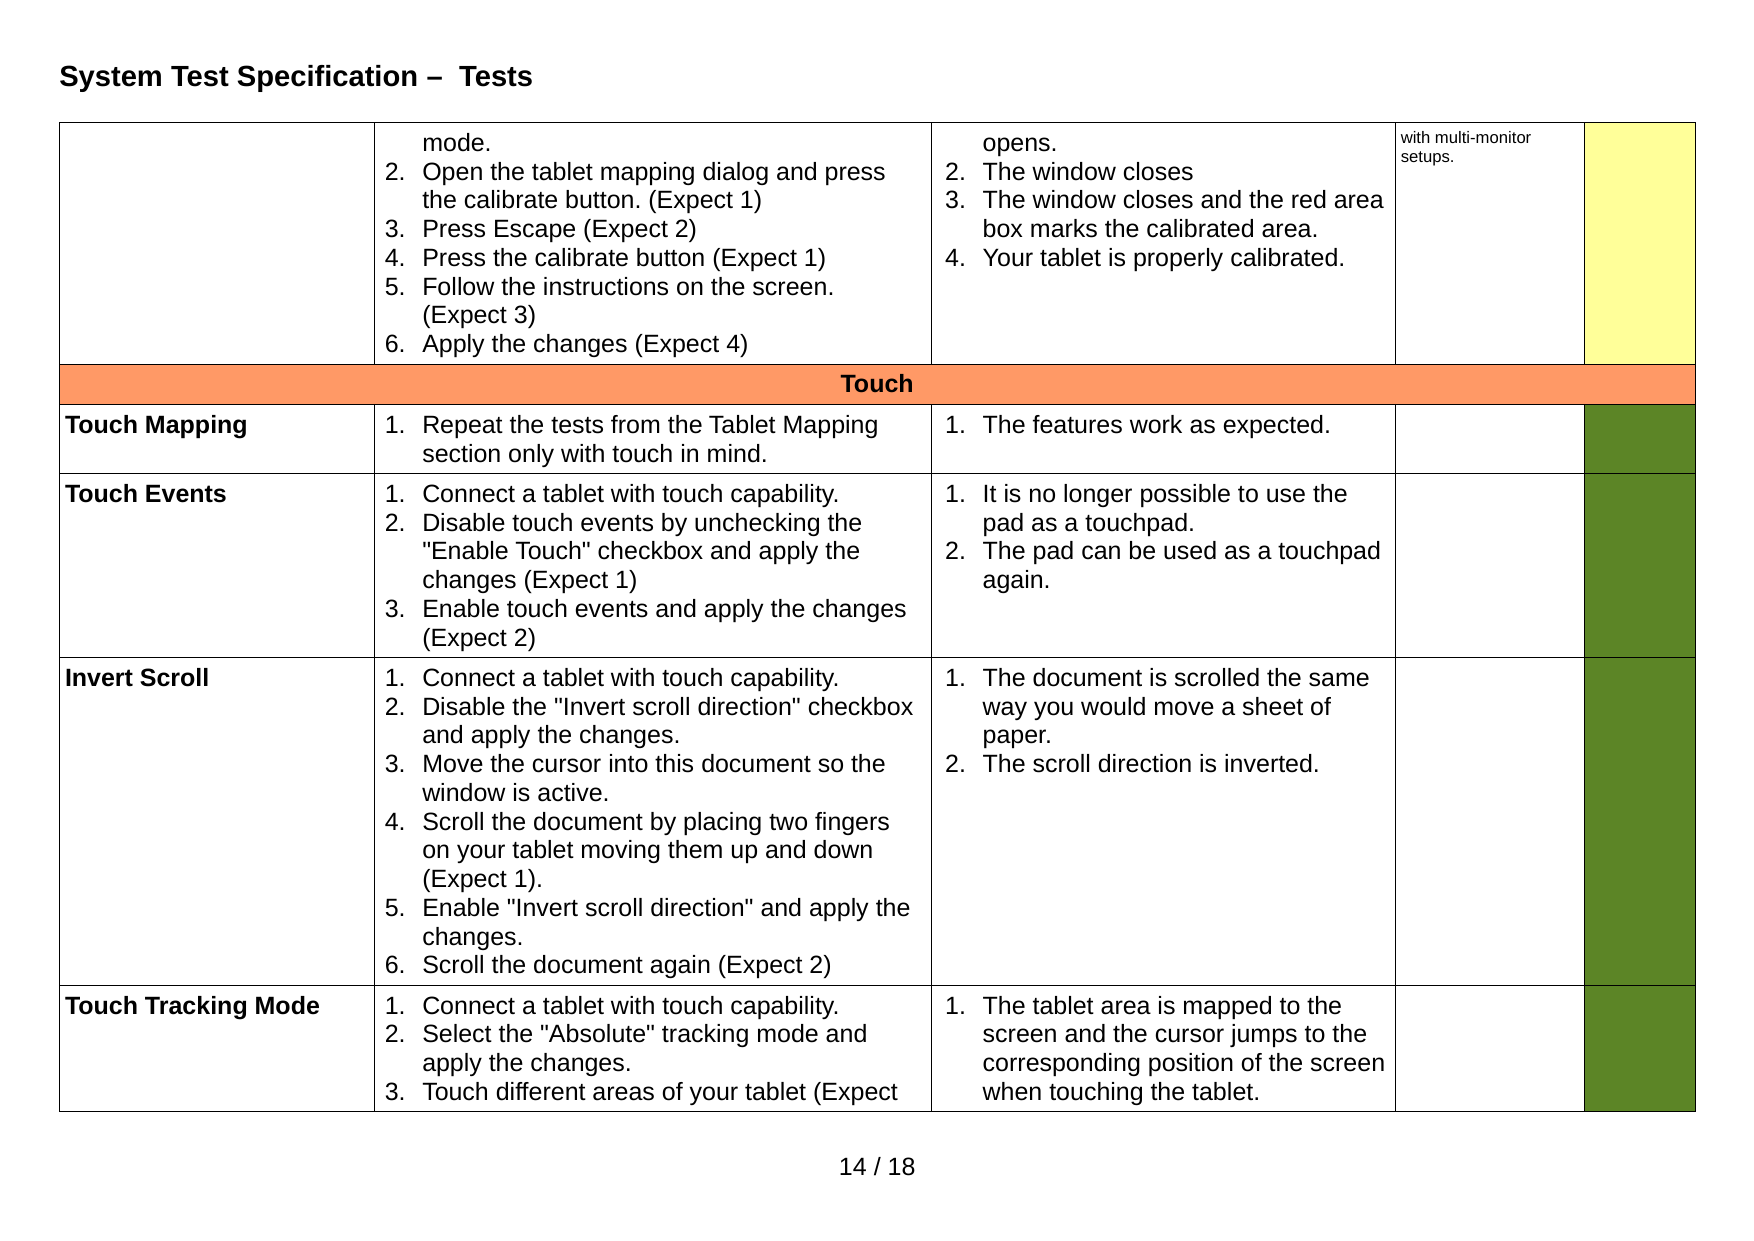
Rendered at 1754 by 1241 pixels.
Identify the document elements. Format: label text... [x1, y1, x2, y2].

table_cell The tablet area is mapped to the screen and the cursor jumps to the corresponding position of the screen when touching the tablet. The tablet area is no longer mapped to the screen area and the cursor behaves like a normal mouse cursor. [932, 986, 1395, 1111]
table_cell [1396, 405, 1584, 473]
table_cell [1585, 405, 1695, 473]
table_cell It is no longer possible to use the pad as a touchpad. The pad can be used as a touchpad again. [932, 474, 1395, 657]
table_cell Repeat the tests from the Tablet Mapping section only with touch in mind. [375, 405, 931, 473]
table_cell Connect a tablet with touch capability. Disable touch events by unchecking the "Enable Touch" checkbox and apply the changes (Expect 1) Enable touch events and apply the changes (Expect 2) [375, 474, 931, 657]
table_cell [1585, 986, 1695, 1111]
table_cell Touch [60, 365, 1695, 404]
table_cell [1396, 658, 1584, 985]
table_cell [1585, 474, 1695, 657]
table_cell [1585, 123, 1695, 364]
table_cell Touch Tracking Mode [60, 986, 374, 1111]
table_cell [1585, 658, 1695, 985]
table_cell Make sure your pen operates in absolute mode. Open the tablet mapping dialog and press the calibrate button. (Expect 1) Press Escape (Expect 2) Press the calibrate button (Expect 1) Follow the instructions on the screen. (Expect 3) Apply the changes (Expect 4) [375, 123, 931, 364]
table_cell Connect a tablet with touch capability. Select the "Absolute" tracking mode and apply the changes. Touch different areas of your tablet (Expect 1) Select the "Relative" tracking mode and apply the changes. Touch different areas of your tablet and move your finger on the tablet. (Expect 2) [375, 986, 931, 1111]
table_cell Touch Events [60, 474, 374, 657]
table_cell Connect a tablet with touch capability. Disable the "Invert scroll direction" checkbox and apply the changes. Move the cursor into this document so the window is active. Scroll the document by placing two fingers on your tablet moving them up and down (Expect 1). Enable "Invert scroll direction" and apply the changes. Scroll the document again (Expect 2) [375, 658, 931, 985]
table_cell A fullscreen calibration window opens. The window closes The window closes and the red area box marks the calibrated area. Your tablet is properly calibrated. [932, 123, 1395, 364]
table_cell with multi-monitor setups. [1396, 123, 1584, 364]
table_cell [1396, 474, 1584, 657]
table_cell Touch Mapping [60, 405, 374, 473]
table_cell The features work as expected. [932, 405, 1395, 473]
table_cell [60, 123, 374, 364]
table_cell The document is scrolled the same way you would move a sheet of paper. The scroll direction is inverted. [932, 658, 1395, 985]
table_cell Invert Scroll [60, 658, 374, 985]
table_cell [1396, 986, 1584, 1111]
